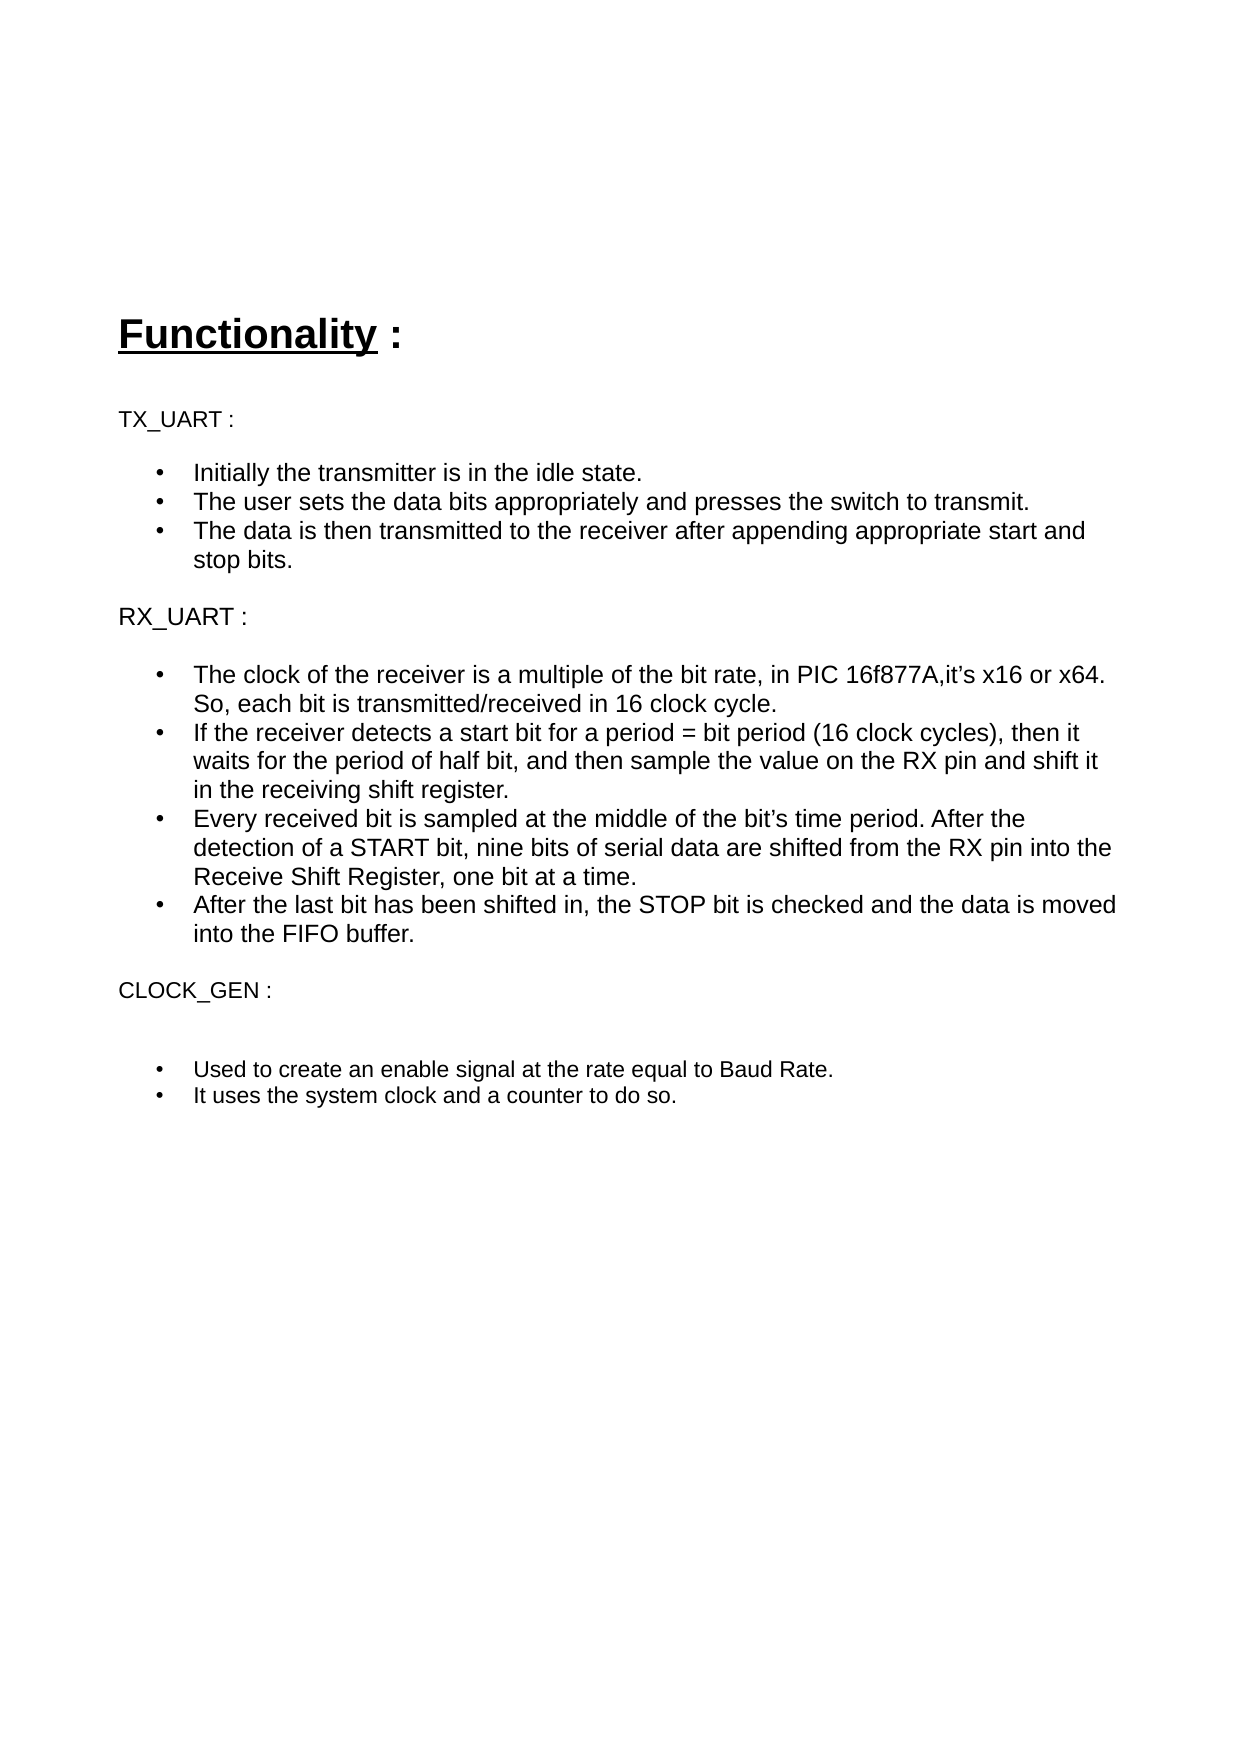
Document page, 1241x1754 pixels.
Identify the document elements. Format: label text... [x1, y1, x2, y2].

list It uses the system clock and a counter to do so. [156, 1082, 1122, 1108]
list Every received bit is sampled at the middle of the bit’s time period. After the detection of a START bit, nine bits of serial data are shifted from the RX pin into the Receive Shift Register, one bit at a time. [156, 804, 1122, 890]
text TX_UART : [118, 406, 1122, 432]
list The data is then transmitted to the receiver after appending appropriate start and stop bits. [156, 516, 1122, 574]
text Functionality : [118, 310, 1122, 358]
list If the receiver detects a start bit for a period = bit period (16 clock cycles), then it waits for the period of half bit, and then sample the value on the RX pin and shift it in the receiving shift register. [156, 717, 1122, 804]
list Used to create an enable signal at the rate equal to Baud Rate. [156, 1056, 1122, 1082]
list After the last bit has been shifted in, the STOP bit is checked and the data is moved into the FIFO buffer. [156, 890, 1122, 948]
list Initially the transmitter is in the idle state. [156, 458, 1122, 487]
list The clock of the receiver is a multiple of the bit rate, in PIC 16f877A,it’s x16 or x64. So, each bit is transmitted/received in 16 clock cycle. [156, 660, 1122, 717]
text RX_UART : [118, 602, 1122, 631]
text CLOCK_GEN : [118, 977, 1122, 1003]
list The user sets the data bits appropriately and presses the switch to transmit. [156, 487, 1122, 516]
